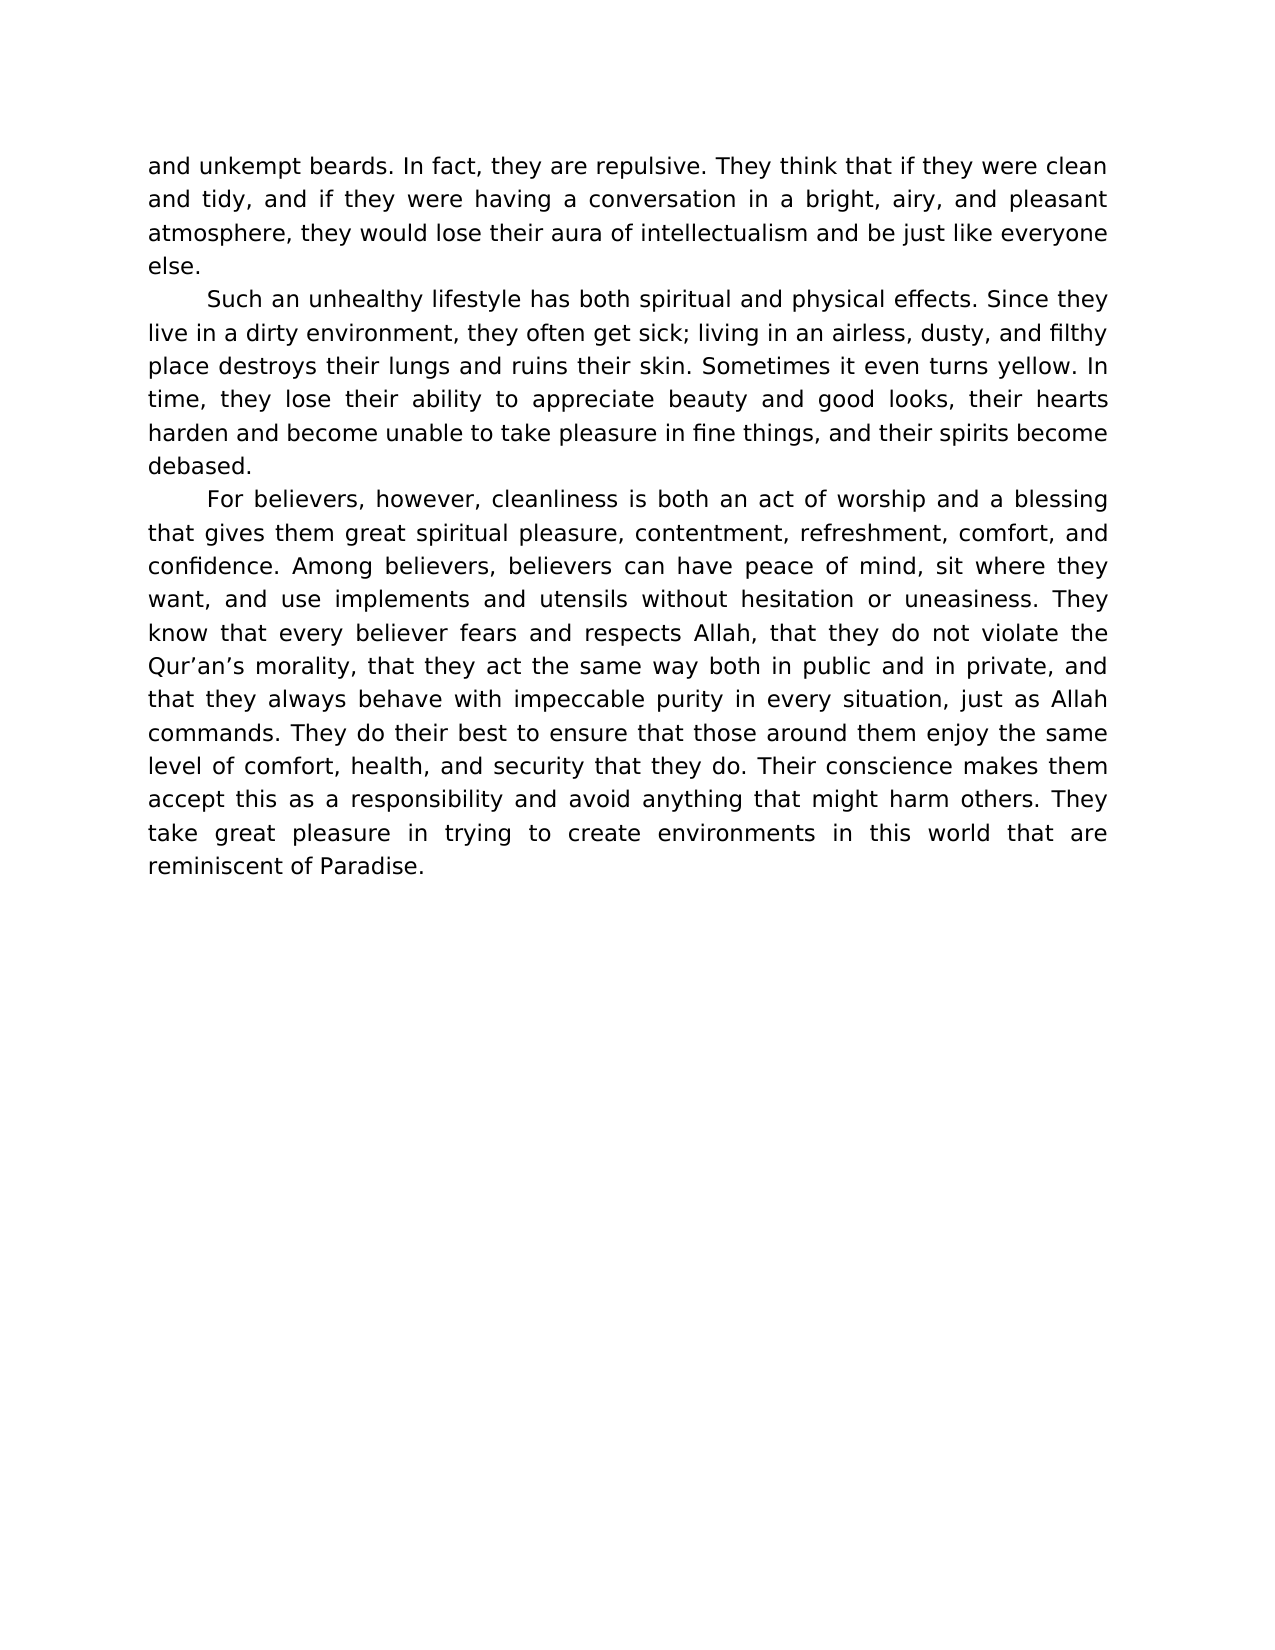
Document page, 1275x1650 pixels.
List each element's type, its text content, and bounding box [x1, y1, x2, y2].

text For believers, however, cleanliness is both an act of worship and a blessing that gives them great spiritual pleasure, contentment, refreshment, comfort, and confidence. Among believers, believers can have peace of mind, sit where they want, and use implements and utensils without hesitation or uneasiness. They know that every believer fears and respects Allah, that they do not violate the Qur’an’s morality, that they act the same way both in public and in private, and that they always behave with impeccable purity in every situation, just as Allah commands. They do their best to ensure that those around them enjoy the same level of comfort, health, and security that they do. Their conscience makes them accept this as a responsibility and avoid anything that might harm others. They take great pleasure in trying to create environments in this world that are reminiscent of Paradise. [148, 481, 1110, 881]
text and unkempt beards. In fact, they are repulsive. They think that if they were clean and tidy, and if they were having a conversation in a bright, airy, and pleasant atmosphere, they would lose their aura of intellectualism and be just like everyone else. [148, 148, 1110, 281]
text Such an unhealthy lifestyle has both spiritual and physical effects. Since they live in a dirty environment, they often get sick; living in an airless, dusty, and filthy place destroys their lungs and ruins their skin. Sometimes it even turns yellow. In time, they lose their ability to appreciate beauty and good looks, their hearts harden and become unable to take pleasure in fine things, and their spirits become debased. [148, 281, 1110, 481]
